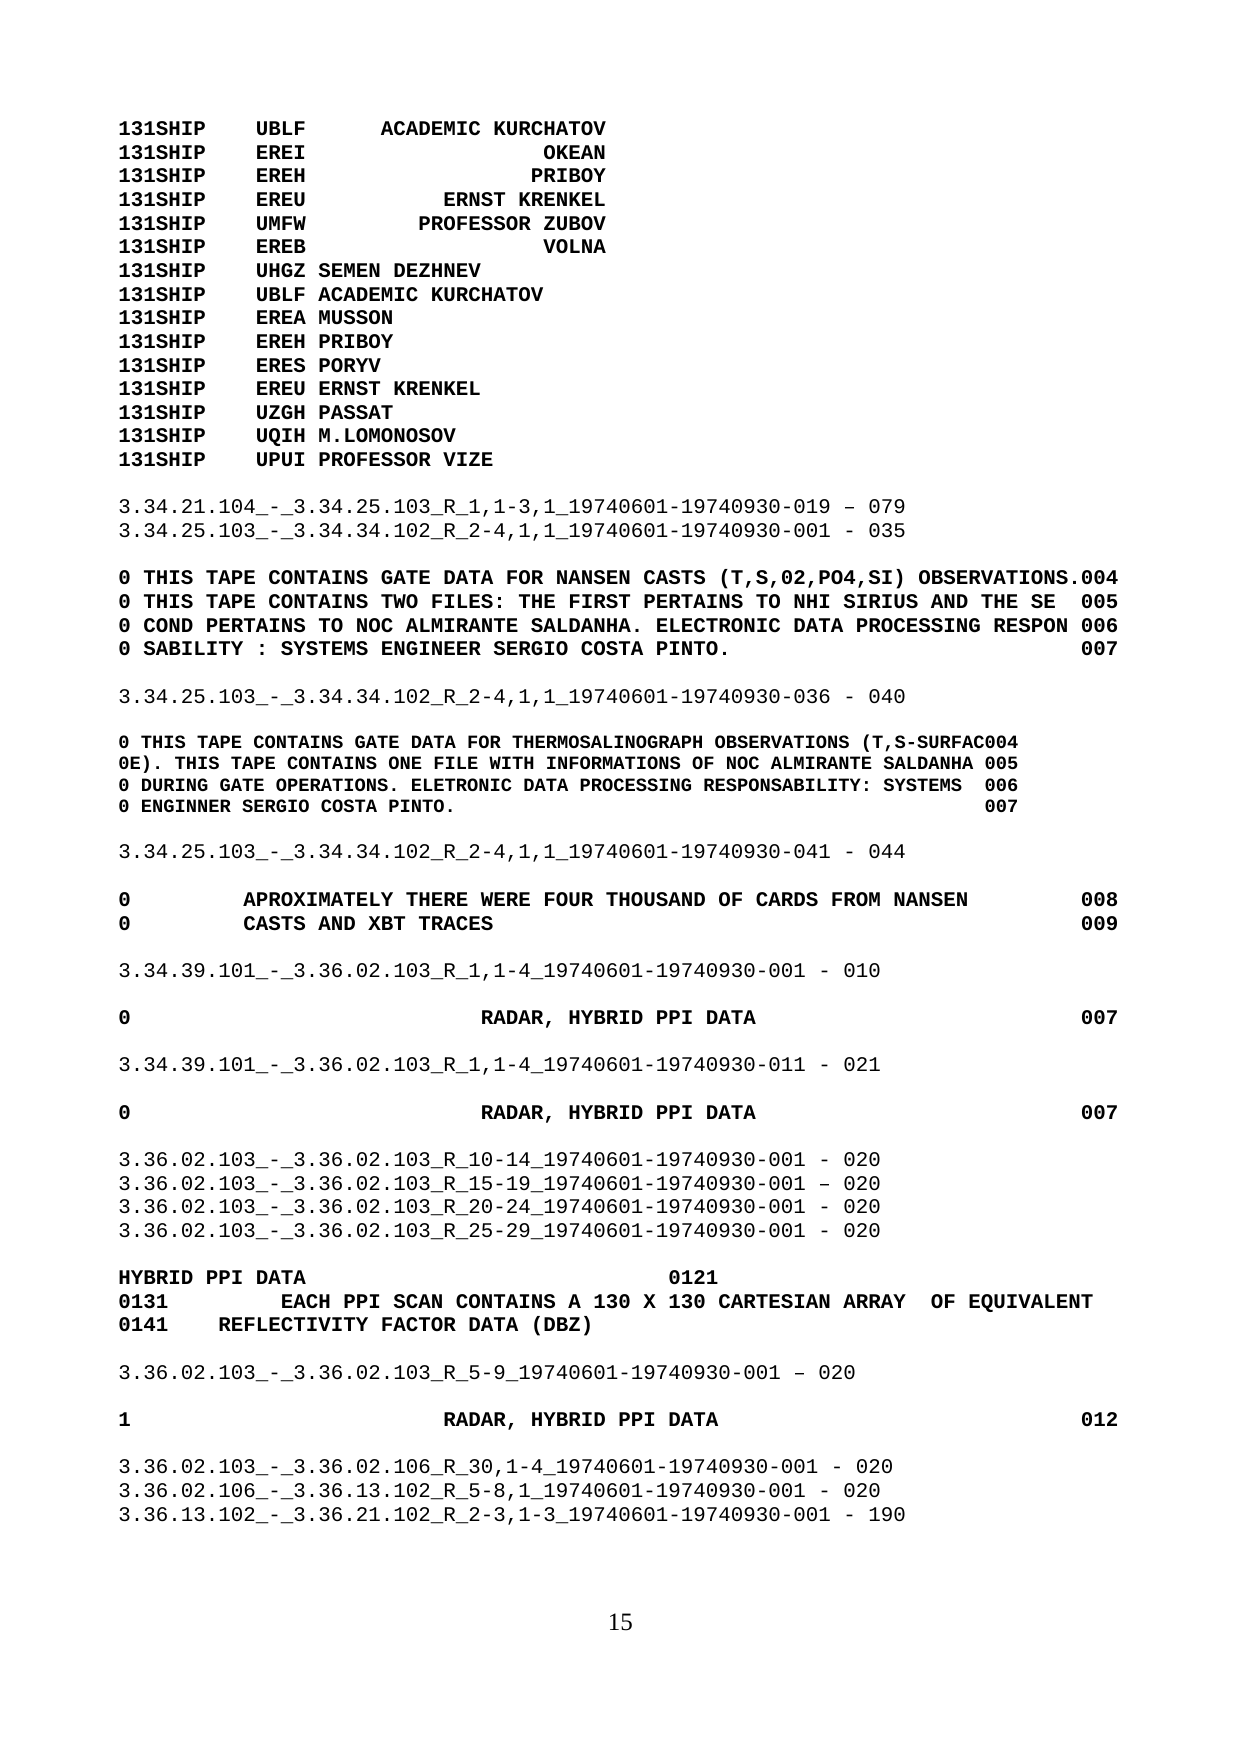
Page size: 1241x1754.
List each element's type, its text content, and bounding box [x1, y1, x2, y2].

text 1 RADAR, HYBRID PPI DATA 012 [118, 1409, 1122, 1433]
text 0 DURING GATE OPERATIONS. ELETRONIC DATA PROCESSING RESPONSABILITY: SYSTEMS 006 [118, 775, 1122, 797]
text 3.34.25.103_-_3.34.34.102_R_2-4,1,1_19740601-19740930-041 - 044 [118, 842, 1122, 865]
text 0 RADAR, HYBRID PPI DATA 007 [118, 1007, 1122, 1031]
text 131SHIP UZGH PASSAT [118, 402, 1122, 426]
text 131SHIP EREA MUSSON [118, 307, 1122, 331]
text 131SHIP UMFW PROFESSOR ZUBOV [118, 213, 1122, 236]
text 0 APROXIMATELY THERE WERE FOUR THOUSAND OF CARDS FROM NANSEN 008 [118, 889, 1122, 912]
text 131SHIP UPUI PROFESSOR VIZE [118, 449, 1122, 473]
text HYBRID PPI DATA 0121 0131 EACH PPI SCAN CONTAINS A 130 X 130 CARTESIAN ARRAY OF EQUIVALENT 0141 REFLECTIVITY FACTOR DATA (DBZ) [118, 1267, 1122, 1338]
text 3.36.02.103_-_3.36.02.103_R_15-19_19740601-19740930-001 – 020 [118, 1173, 1122, 1196]
text 3.36.02.103_-_3.36.02.103_R_5-9_19740601-19740930-001 – 020 [118, 1362, 1122, 1385]
text 3.34.21.104_-_3.34.25.103_R_1,1-3,1_19740601-19740930-019 – 079 [118, 496, 1122, 520]
text 0 THIS TAPE CONTAINS GATE DATA FOR NANSEN CASTS (T,S,02,PO4,SI) OBSERVATIONS.004 [118, 567, 1122, 591]
text 131SHIP EREB VOLNA [118, 236, 1122, 260]
text 131SHIP EREH PRIBOY [118, 165, 1122, 189]
text 131SHIP UQIH M.LOMONOSOV [118, 426, 1122, 449]
text 131SHIP EREU ERNST KRENKEL [118, 378, 1122, 402]
text 0 COND PERTAINS TO NOC ALMIRANTE SALDANHA. ELECTRONIC DATA PROCESSING RESPON 006 [118, 615, 1122, 638]
text 131SHIP ERES PORYV [118, 354, 1122, 378]
text 3.36.02.103_-_3.36.02.106_R_30,1-4_19740601-19740930-001 - 020 [118, 1456, 1122, 1480]
text 3.36.02.103_-_3.36.02.103_R_20-24_19740601-19740930-001 - 020 [118, 1196, 1122, 1220]
text 3.34.25.103_-_3.34.34.102_R_2-4,1,1_19740601-19740930-036 - 040 [118, 686, 1122, 709]
text 131SHIP EREH PRIBOY [118, 331, 1122, 354]
text 3.34.25.103_-_3.34.34.102_R_2-4,1,1_19740601-19740930-001 - 035 [118, 520, 1122, 544]
text 0 CASTS AND XBT TRACES 009 [118, 912, 1122, 936]
text 3.34.39.101_-_3.36.02.103_R_1,1-4_19740601-19740930-001 - 010 [118, 960, 1122, 983]
text 0E). THIS TAPE CONTAINS ONE FILE WITH INFORMATIONS OF NOC ALMIRANTE SALDANHA 005 [118, 754, 1122, 775]
text 0 RADAR, HYBRID PPI DATA 007 [118, 1102, 1122, 1125]
text 131SHIP EREI OKEAN [118, 142, 1122, 165]
text 131SHIP UHGZ SEMEN DEZHNEV [118, 260, 1122, 284]
text 131SHIP UBLF ACADEMIC KURCHATOV [118, 118, 1122, 142]
text 3.34.39.101_-_3.36.02.103_R_1,1-4_19740601-19740930-011 - 021 [118, 1054, 1122, 1078]
text 0 THIS TAPE CONTAINS GATE DATA FOR THERMOSALINOGRAPH OBSERVATIONS (T,S-SURFAC004 [118, 733, 1122, 754]
text 0 ENGINNER SERGIO COSTA PINTO. 007 [118, 797, 1122, 818]
text 0 SABILITY : SYSTEMS ENGINEER SERGIO COSTA PINTO. 007 [118, 638, 1122, 662]
text 131SHIP UBLF ACADEMIC KURCHATOV [118, 284, 1122, 307]
text 3.36.02.103_-_3.36.02.103_R_25-29_19740601-19740930-001 - 020 [118, 1220, 1122, 1243]
text 131SHIP EREU ERNST KRENKEL [118, 189, 1122, 213]
text 0 THIS TAPE CONTAINS TWO FILES: THE FIRST PERTAINS TO NHI SIRIUS AND THE SE 005 [118, 591, 1122, 615]
text 3.36.02.103_-_3.36.02.103_R_10-14_19740601-19740930-001 - 020 [118, 1149, 1122, 1173]
text 3.36.02.106_-_3.36.13.102_R_5-8,1_19740601-19740930-001 - 020 [118, 1480, 1122, 1504]
text 3.36.13.102_-_3.36.21.102_R_2-3,1-3_19740601-19740930-001 - 190 [118, 1504, 1122, 1527]
